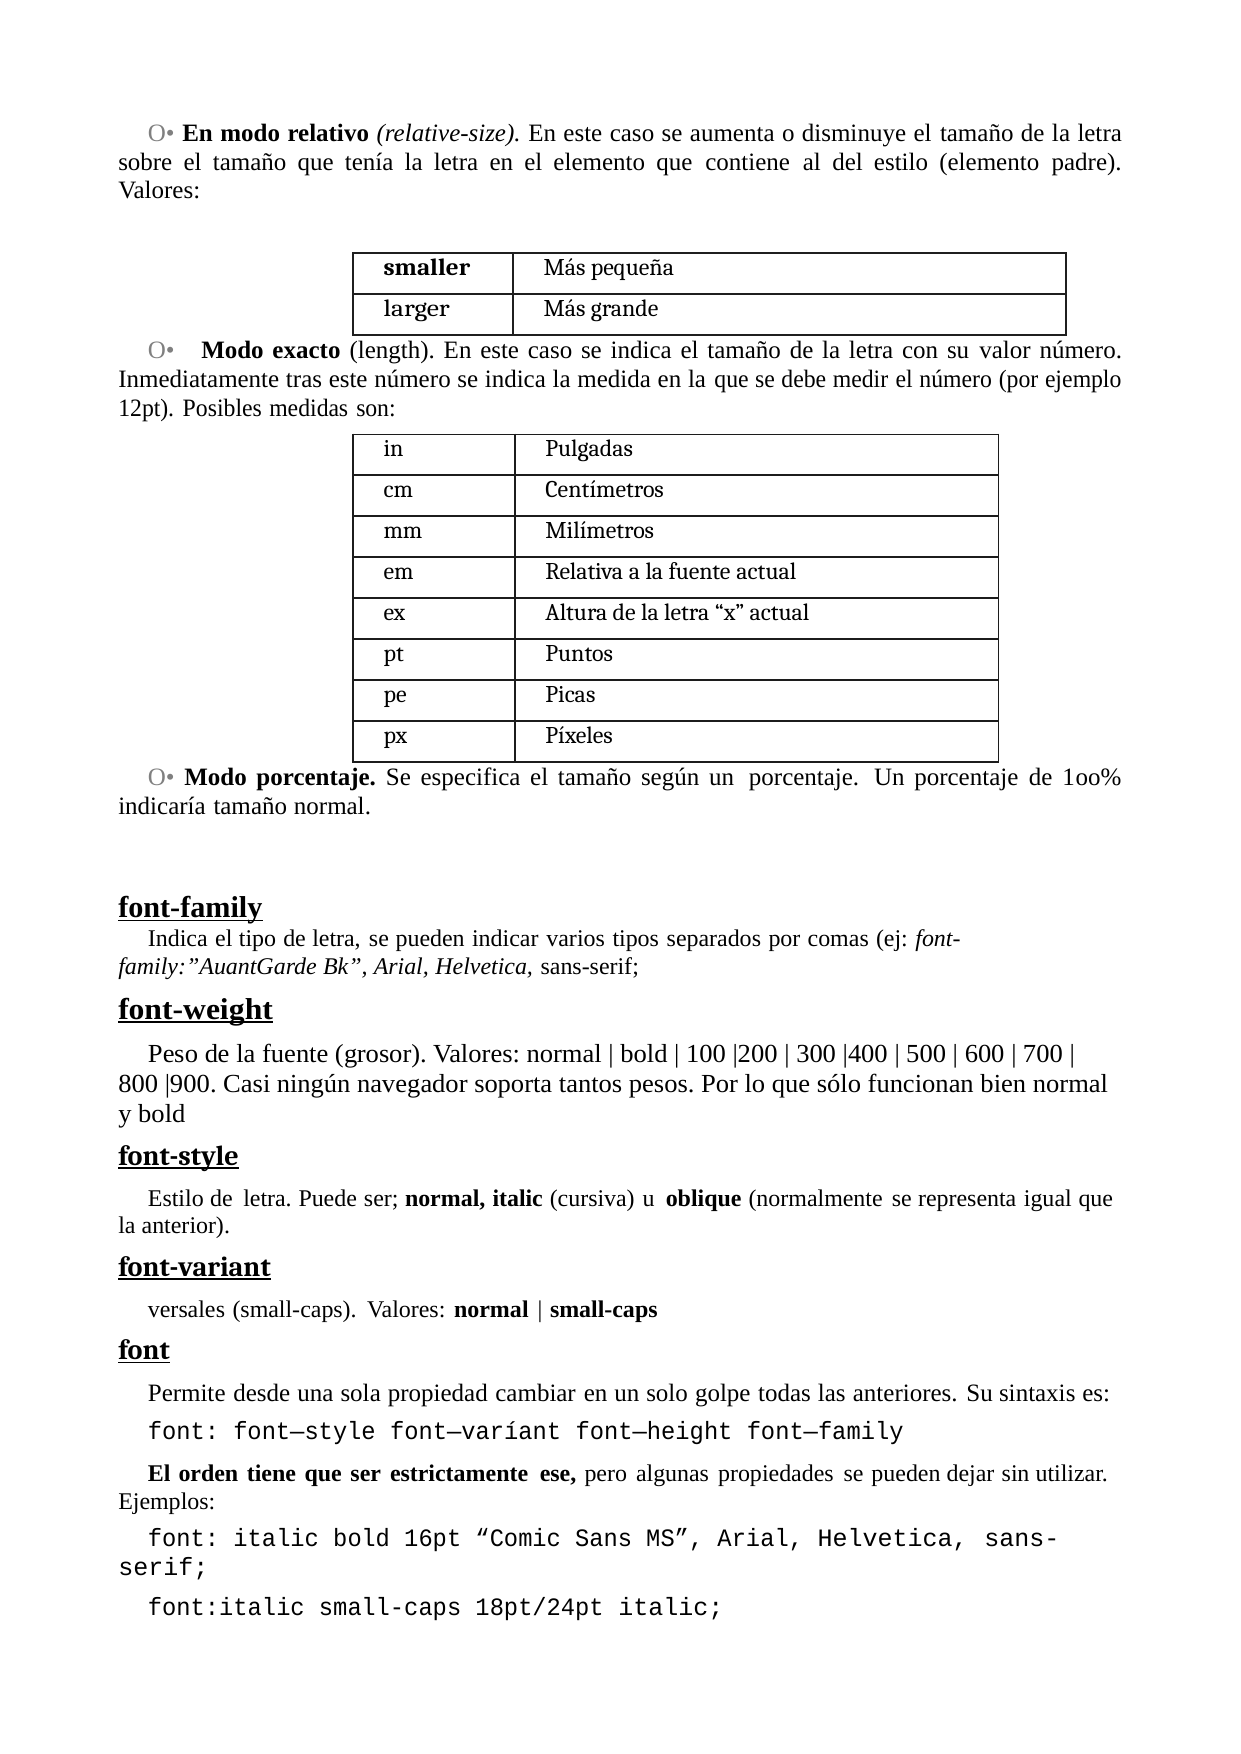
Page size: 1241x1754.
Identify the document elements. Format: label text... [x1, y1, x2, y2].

text versales (small-caps). Valores: normal | small-caps [118, 1295, 1122, 1322]
text Indica el tipo de letra, se pueden indicar varios tipos separados por comas (ej: font- family:”AuantGarde Bk”, Arial, Helvetica, sans-serif; [118, 924, 1122, 979]
table_header in [354, 435, 514, 474]
table_cell ex [354, 599, 514, 638]
subtitle font-family [118, 890, 1122, 924]
text O• Modo porcentaje. Se especifica el tamaño según un porcentaje. Un porcentaje de 1oo% indicaría tamaño normal. [118, 762, 1122, 820]
text font-variant [118, 1251, 1122, 1283]
text font: font—style font—varíant font—height font—family [118, 1419, 1122, 1447]
table_cell Altura de la letra “x” actual [516, 599, 998, 638]
table_cell Relativa a la fuente actual [516, 558, 998, 597]
table_cell mm [354, 517, 514, 556]
table_cell Puntos [516, 640, 998, 679]
table_cell em [354, 558, 514, 597]
table_cell pt [354, 640, 514, 679]
text font-style [118, 1139, 1122, 1172]
text font-weight [118, 991, 1122, 1026]
table_cell cm [354, 476, 514, 515]
text O• En modo relativo (relative-size). En este caso se aumenta o disminuye el tamaño de la letra sobre el tamaño que tenía la letra en el elemento que contiene al del estilo (elemento padre). Valores: [118, 118, 1122, 204]
table_cell Milímetros [516, 517, 998, 556]
text Peso de la fuente (grosor). Valores: normal | bold | 100 |200 | 300 |400 | 500 | 600 | 700 | 800 |900. Casi ningún navegador soporta tantos pesos. Por lo que sólo funcionan bien normal y bold [118, 1038, 1122, 1128]
text Estilo de letra. Puede ser; normal, italic (cursiva) u oblique (normalmente se representa igual que la anterior). [118, 1184, 1122, 1239]
table_header Pulgadas [516, 435, 998, 474]
text font: italic bold 16pt “Comic Sans MS”, Arial, Helvetica, sans-serif; [118, 1526, 1122, 1583]
table_cell larger [354, 295, 512, 334]
table_header smaller [354, 254, 512, 293]
text El orden tiene que ser estrictamente ese, pero algunas propiedades se pueden dejar sin utilizar. Ejemplos: [118, 1459, 1122, 1514]
table_cell Centímetros [516, 476, 998, 515]
table_cell pe [354, 681, 514, 720]
text Permite desde una sola propiedad cambiar en un solo golpe todas las anteriores. Su sintaxis es: [118, 1378, 1122, 1407]
text O• Modo exacto (length). En este caso se indica el tamaño de la letra con su valor número. Inmediatamente tras este número se indica la medida en la que se debe medir el número (por ejemplo 12pt). Posibles medidas son: [118, 335, 1122, 422]
table_cell Más grande [514, 295, 1065, 334]
text font:italic small-caps 18pt/24pt italic; [118, 1594, 1122, 1623]
table_cell Picas [516, 681, 998, 720]
table_header Más pequeña [514, 254, 1065, 293]
table_cell px [354, 722, 514, 761]
text font [118, 1334, 1122, 1367]
table_cell Píxeles [516, 722, 998, 761]
